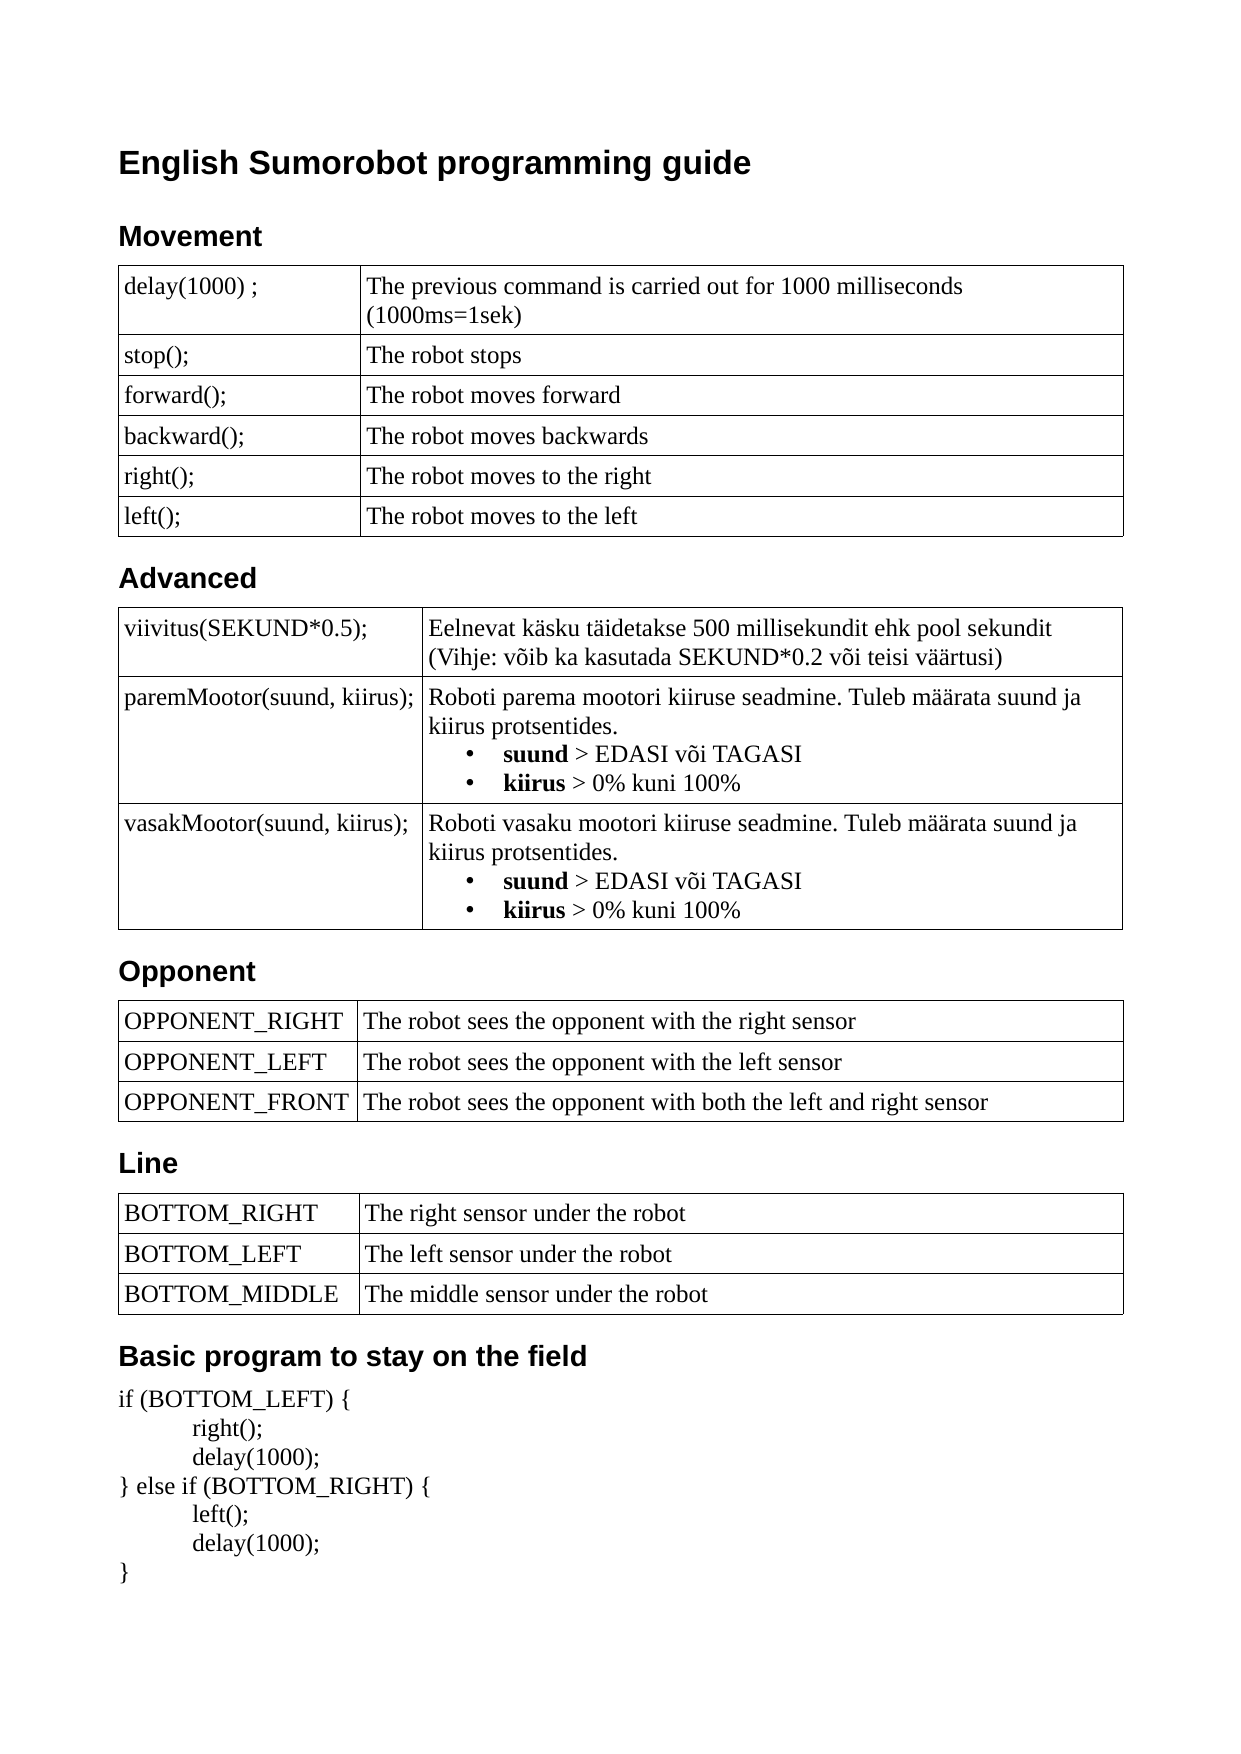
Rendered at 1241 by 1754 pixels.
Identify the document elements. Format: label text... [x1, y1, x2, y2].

table_cell The left sensor under the robot [360, 1234, 1123, 1273]
table_header delay(1000) ; [119, 266, 360, 334]
table_cell BOTTOM_LEFT [119, 1234, 359, 1273]
table_cell The middle sensor under the robot [360, 1274, 1123, 1313]
table_cell forward(); [119, 376, 360, 415]
table_cell left(); [119, 497, 360, 536]
table_header The robot sees the opponent with the right sensor [358, 1001, 1123, 1041]
subtitle Basic program to stay on the field [118, 1338, 1122, 1372]
table_cell The robot moves forward [361, 376, 1123, 415]
text delay(1000); [118, 1528, 1122, 1557]
text } else if (BOTTOM_RIGHT) { [118, 1471, 1122, 1499]
table_header BOTTOM_RIGHT [119, 1194, 359, 1233]
table_header OPPONENT_RIGHT [119, 1001, 357, 1041]
table_cell paremMootor(suund, kiirus); [119, 677, 422, 803]
table_cell The robot sees the opponent with the left sensor [358, 1042, 1123, 1081]
table_cell OPPONENT_LEFT [119, 1042, 357, 1081]
text left(); [118, 1499, 1122, 1528]
table_cell vasakMootor(suund, kiirus); [119, 804, 422, 929]
subtitle English Sumorobot programming guide [118, 143, 1122, 182]
table_header The previous command is carried out for 1000 milliseconds (1000ms=1sek) [361, 266, 1123, 334]
table_cell right(); [119, 456, 360, 496]
table_cell OPPONENT_FRONT [119, 1082, 357, 1121]
table_cell backward(); [119, 416, 360, 455]
table_cell The robot moves to the right [361, 456, 1123, 496]
table_cell Roboti parema mootori kiiruse seadmine. Tuleb määrata suund ja kiirus protsentides. suund > EDASI või TAGASI kiirus > 0% kuni 100% [423, 677, 1122, 803]
table_cell BOTTOM_MIDDLE [119, 1274, 359, 1313]
table_cell The robot sees the opponent with both the left and right sensor [358, 1082, 1123, 1121]
subtitle Movement [118, 219, 1122, 253]
text delay(1000); [118, 1442, 1122, 1471]
text right(); [118, 1413, 1122, 1442]
table_header The right sensor under the robot [360, 1194, 1123, 1233]
text if (BOTTOM_LEFT) { [118, 1384, 1122, 1413]
table_cell stop(); [119, 335, 360, 375]
table_header Eelnevat käsku täidetakse 500 millisekundit ehk pool sekundit (Vihje: võib ka kasutada SEKUND*0.2 või teisi väärtusi) [423, 608, 1122, 676]
table_header viivitus(SEKUND*0.5); [119, 608, 422, 676]
table_cell The robot stops [361, 335, 1123, 375]
subtitle Advanced [118, 561, 1122, 594]
table_cell Roboti vasaku mootori kiiruse seadmine. Tuleb määrata suund ja kiirus protsentides. suund > EDASI või TAGASI kiirus > 0% kuni 100% [423, 804, 1122, 929]
table_cell The robot moves backwards [361, 416, 1123, 455]
subtitle Opponent [118, 954, 1122, 988]
subtitle Line [118, 1146, 1122, 1180]
table_cell The robot moves to the left [361, 497, 1123, 536]
text } [118, 1557, 1122, 1586]
